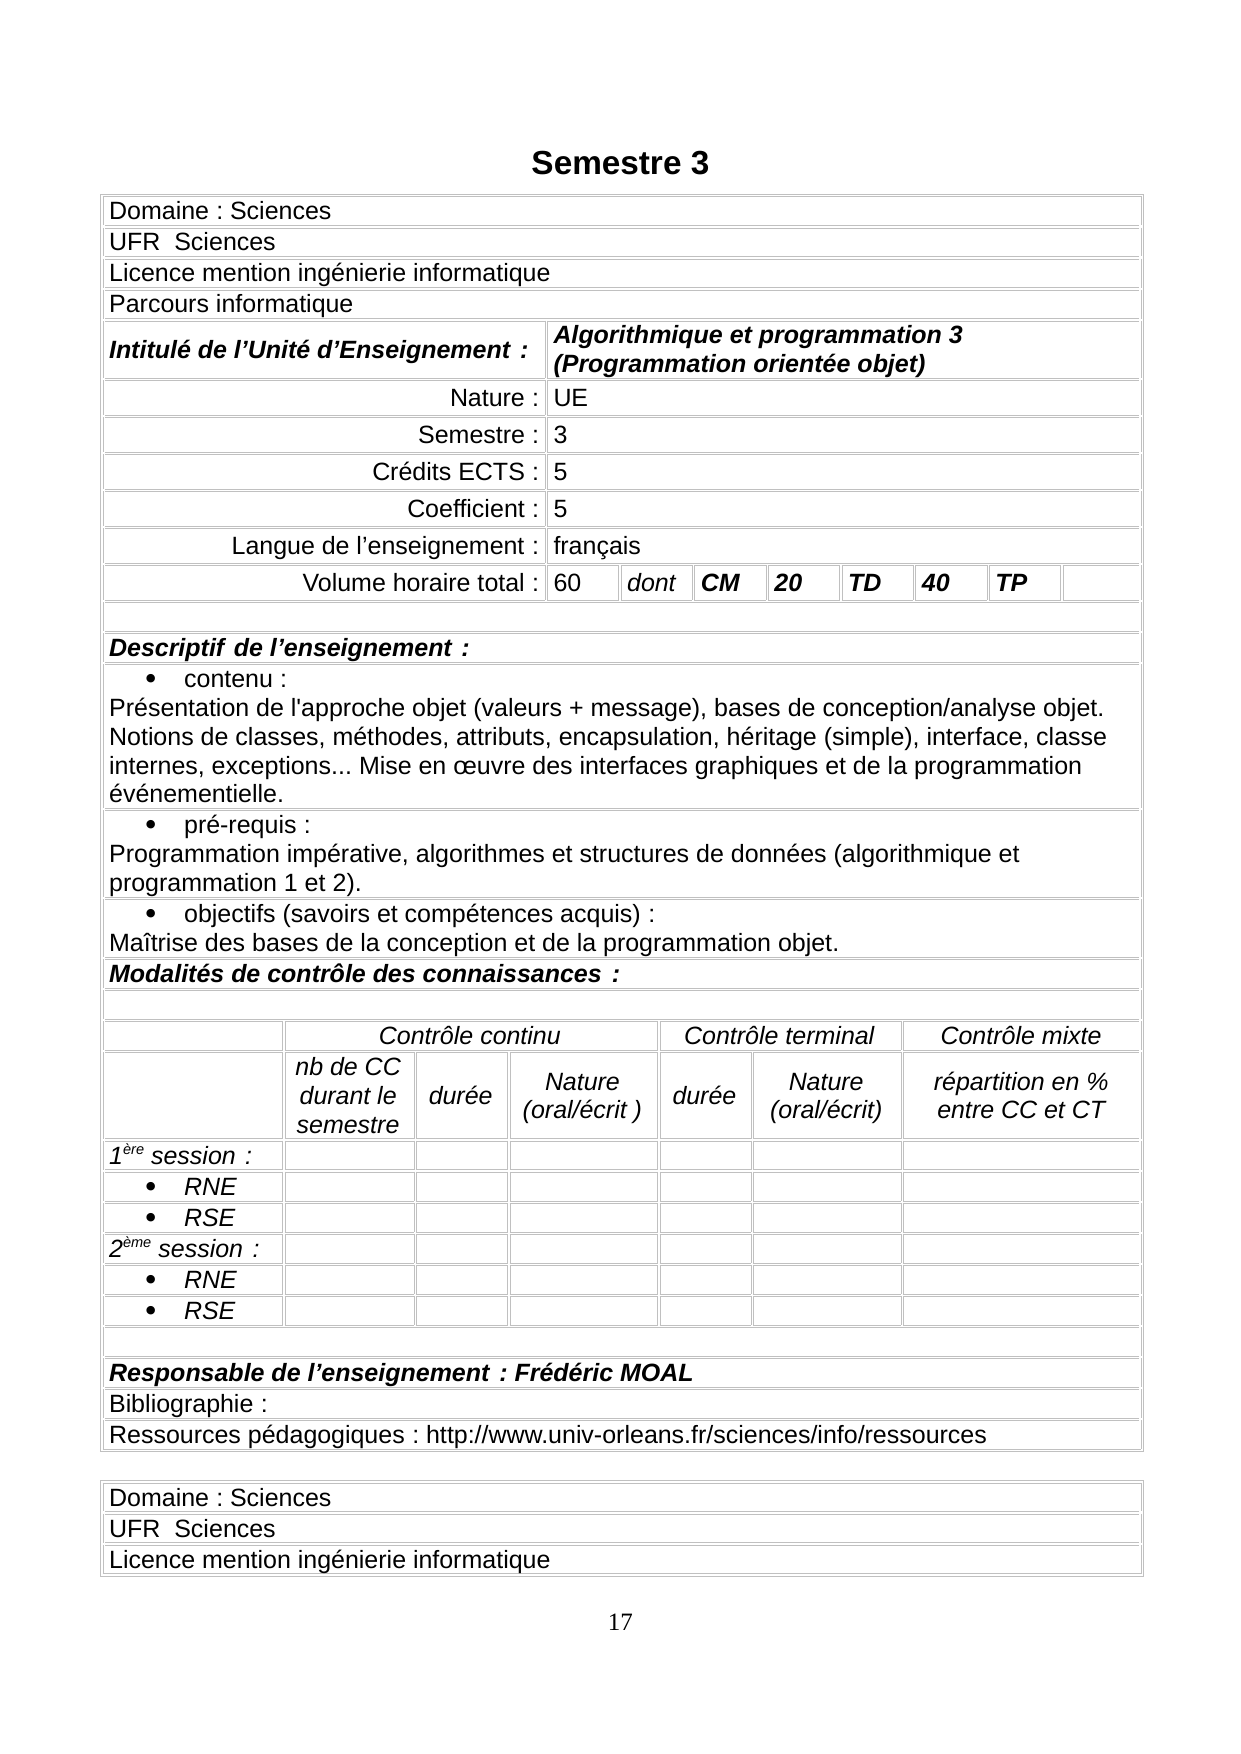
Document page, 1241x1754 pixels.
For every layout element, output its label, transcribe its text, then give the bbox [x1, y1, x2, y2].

table_cell [511, 1204, 657, 1232]
table_cell [754, 1142, 901, 1169]
table_cell [902, 1263, 1142, 1294]
table_cell [102, 988, 1142, 1019]
subtitle Semestre 3 [118, 143, 1122, 182]
table_cell Responsable de l’enseignement : Frédéric MOAL [102, 1356, 1142, 1387]
table_cell [661, 1235, 751, 1263]
table_cell [1062, 563, 1142, 600]
table_cell Modalités de contrôle des connaissances : [102, 957, 1142, 988]
table_cell 20 [769, 566, 839, 600]
table_cell RSE [102, 1201, 282, 1232]
table_cell [417, 1173, 507, 1201]
table_cell [661, 1297, 751, 1325]
table_cell [754, 1266, 901, 1294]
table_cell [902, 1138, 1142, 1169]
table_cell [661, 1204, 751, 1232]
table_cell 2ème session : [102, 1232, 282, 1263]
table_cell [417, 1235, 507, 1263]
table_cell objectifs (savoirs et compétences acquis) : Maîtrise des bases de la conception et de la programmation objet. [102, 897, 1142, 957]
table_cell Semestre : [102, 415, 546, 452]
table_cell répartition en % entre CC et CT [902, 1050, 1142, 1138]
table_cell Contrôle mixte [902, 1019, 1142, 1050]
table_cell CM [695, 566, 766, 600]
table_cell RNE [102, 1169, 283, 1201]
table_cell Contrôle continu [286, 1022, 657, 1050]
table_cell UE [546, 378, 1142, 415]
table_cell [102, 1019, 283, 1050]
table_cell Intitulé de l’Unité d’Enseignement : [102, 318, 546, 378]
table_header Domaine : Sciences [104, 197, 1141, 225]
table_cell Algorithmique et programmation 3 (Programmation orientée objet) [546, 318, 1142, 378]
table_cell 5 [546, 489, 1142, 526]
table_cell [511, 1297, 657, 1325]
table_cell [754, 1297, 901, 1325]
table_cell 1ère session : [102, 1138, 283, 1169]
table_cell Nature (oral/écrit ) [511, 1053, 657, 1138]
table_cell Coefficient : [102, 489, 546, 526]
table_cell [417, 1204, 507, 1232]
table_cell TP [990, 566, 1060, 600]
table_cell [511, 1235, 657, 1263]
table_cell 5 [546, 452, 1142, 489]
table_cell RNE [102, 1263, 283, 1294]
table_cell Volume horaire total : [102, 563, 546, 600]
table_cell [417, 1297, 507, 1325]
table_header Domaine : Sciences [104, 1484, 1141, 1511]
table_cell Langue de l’enseignement : [102, 526, 546, 563]
table_cell [417, 1142, 507, 1169]
table_cell [286, 1266, 414, 1294]
table_cell Crédits ECTS : [102, 452, 546, 489]
table_cell [904, 1201, 1142, 1232]
table_cell durée [661, 1053, 751, 1138]
table_cell [286, 1142, 414, 1169]
table_cell durée [417, 1053, 507, 1138]
table_cell [286, 1173, 414, 1201]
table_cell [661, 1266, 751, 1294]
table_cell [661, 1173, 751, 1201]
table_cell dont [622, 566, 692, 600]
table_cell [417, 1266, 507, 1294]
table_cell [102, 600, 1142, 631]
table_cell nb de CC durant le semestre [286, 1053, 414, 1138]
table_cell [904, 1232, 1142, 1263]
table_cell pré-requis : Programmation impérative, algorithmes et structures de données (algorithmique et programmation 1 et 2). [102, 808, 1142, 897]
table_cell Bibliographie : [102, 1387, 1142, 1418]
table_cell [102, 1325, 1142, 1356]
table_cell français [546, 526, 1142, 563]
table_cell contenu : Présentation de l'approche objet (valeurs + message), bases de conception/analyse objet. Notions de classes, méthodes, attributs, encapsulation, héritage (simple), interface, classe internes, exceptions... Mise en œuvre des interfaces graphiques et de la programmation événementielle. [102, 662, 1142, 808]
table_cell [286, 1235, 414, 1263]
table_cell UFR Sciences [102, 225, 1142, 256]
table_cell Parcours informatique [102, 287, 1142, 318]
table_cell [511, 1266, 657, 1294]
table_cell Licence mention ingénierie informatique [102, 1542, 1142, 1573]
table_cell TD [843, 566, 913, 600]
table_cell Descriptif de l’enseignement : [102, 631, 1142, 662]
table_cell 3 [546, 415, 1142, 452]
table_cell Ressources pédagogiques : http://www.univ-orleans.fr/sciences/info/ressources [102, 1418, 1142, 1449]
table_cell [754, 1204, 901, 1232]
table_cell Nature (oral/écrit) [754, 1053, 901, 1138]
table_cell [511, 1142, 657, 1169]
table_cell [102, 1050, 283, 1138]
table_cell [511, 1173, 657, 1201]
table_cell 60 [548, 566, 618, 600]
table_cell [754, 1235, 901, 1263]
table_cell Nature : [102, 378, 546, 415]
table_cell [286, 1297, 414, 1325]
table_cell RSE [102, 1294, 283, 1325]
table_cell [661, 1142, 751, 1169]
table_cell Contrôle terminal [661, 1022, 901, 1050]
table_cell UFR Sciences [102, 1511, 1142, 1542]
table_cell [902, 1294, 1142, 1325]
table_cell [902, 1169, 1142, 1201]
table_cell Licence mention ingénierie informatique [102, 256, 1142, 287]
table_cell [754, 1173, 901, 1201]
table_cell 40 [916, 566, 987, 600]
table_cell [286, 1204, 414, 1232]
